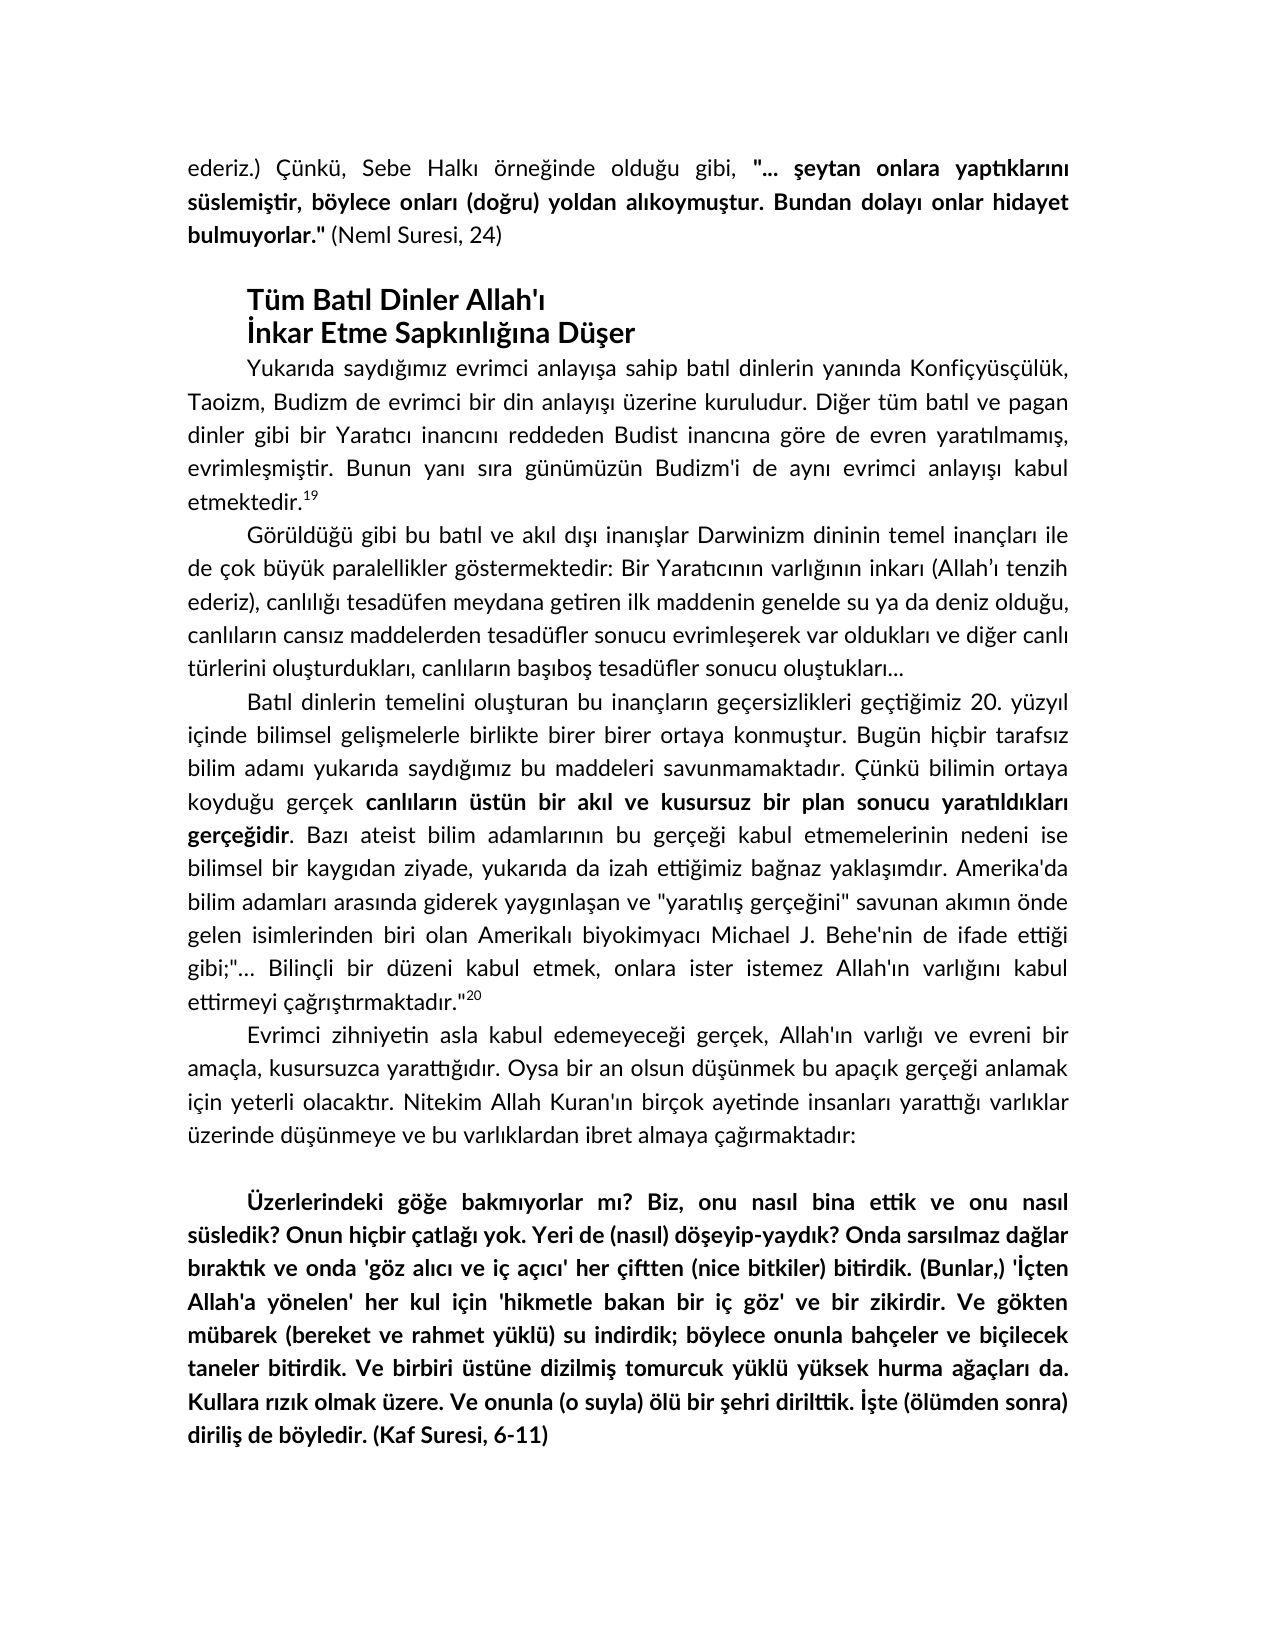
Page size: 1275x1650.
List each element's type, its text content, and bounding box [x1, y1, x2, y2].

text Evrimci zihniyetin asla kabul edemeyeceği gerçek, Allah'ın varlığı ve evreni bir amaçla, kusursuzca yarattığıdır. Oysa bir an olsun düşünmek bu apaçık gerçeği anlamak için yeterli olacaktır. Nitekim Allah Kuran'ın birçok ayetinde insanları yarattığı varlıklar üzerinde düşünmeye ve bu varlıklardan ibret almaya çağırmaktadır: [187, 1017, 1070, 1150]
text Üzerlerindeki göğe bakmıyorlar mı? Biz, onu nasıl bina ettik ve onu nasıl süsledik? Onun hiçbir çatlağı yok. Yeri de (nasıl) döşeyip-yaydık? Onda sarsılmaz dağlar bıraktık ve onda 'göz alıcı ve iç açıcı' her çiftten (nice bitkiler) bitirdik. (Bunlar,) 'İçten Allah'a yönelen' her kul için 'hikmetle bakan bir iç göz' ve bir zikirdir. Ve gökten mübarek (bereket ve rahmet yüklü) su indirdik; böylece onunla bahçeler ve biçilecek taneler bitirdik. Ve birbiri üstüne dizilmiş tomurcuk yüklü yüksek hurma ağaçları da. Kullara rızık olmak üzere. Ve onunla (o suyla) ölü bir şehri dirilttik. İşte (ölümden sonra) diriliş de böyledir. (Kaf Suresi, 6-11) [187, 1183, 1070, 1450]
text ederiz.) Çünkü, Sebe Halkı örneğinde olduğu gibi, "... şeytan onlara yaptıklarını süslemiştir, böylece onları (doğru) yoldan alıkoymuştur. Bundan dolayı onlar hidayet bulmuyorlar." (Neml Suresi, 24) [187, 150, 1070, 250]
text Batıl dinlerin temelini oluşturan bu inançların geçersizlikleri geçtiğimiz 20. yüzyıl içinde bilimsel gelişmelerle birlikte birer birer ortaya konmuştur. Bugün hiçbir tarafsız bilim adamı yukarıda saydığımız bu maddeleri savunmamaktadır. Çünkü bilimin ortaya koyduğu gerçek canlıların üstün bir akıl ve kusursuz bir plan sonucu yaratıldıkları gerçeğidir. Bazı ateist bilim adamlarının bu gerçeği kabul etmemelerinin nedeni ise bilimsel bir kaygıdan ziyade, yukarıda da izah ettiğimiz bağnaz yaklaşımdır. Amerika'da bilim adamları arasında giderek yaygınlaşan ve "yaratılış gerçeğini" savunan akımın önde gelen isimlerinden biri olan Amerikalı biyokimyacı Michael J. Behe'nin de ifade ettiği gibi;"… Bilinçli bir düzeni kabul etmek, onlara ister istemez Allah'ın varlığını kabul ettirmeyi çağrıştırmaktadır."20 [187, 683, 1070, 1017]
text Tüm Batıl Dinler Allah'ı [187, 283, 1070, 317]
text İnkar Etme Sapkınlığına Düşer [187, 317, 1070, 350]
text Yukarıda saydığımız evrimci anlayışa sahip batıl dinlerin yanında Konfiçyüsçülük, Taoizm, Budizm de evrimci bir din anlayışı üzerine kuruludur. Diğer tüm batıl ve pagan dinler gibi bir Yaratıcı inancını reddeden Budist inancına göre de evren yaratılmamış, evrimleşmiştir. Bunun yanı sıra günümüzün Budizm'i de aynı evrimci anlayışı kabul etmektedir.19 [187, 350, 1070, 517]
text Görüldüğü gibi bu batıl ve akıl dışı inanışlar Darwinizm dininin temel inançları ile de çok büyük paralellikler göstermektedir: Bir Yaratıcının varlığının inkarı (Allah’ı tenzih ederiz), canlılığı tesadüfen meydana getiren ilk maddenin genelde su ya da deniz olduğu, canlıların cansız maddelerden tesadüfler sonucu evrimleşerek var oldukları ve diğer canlı türlerini oluşturdukları, canlıların başıboş tesadüfler sonucu oluştukları... [187, 517, 1070, 683]
